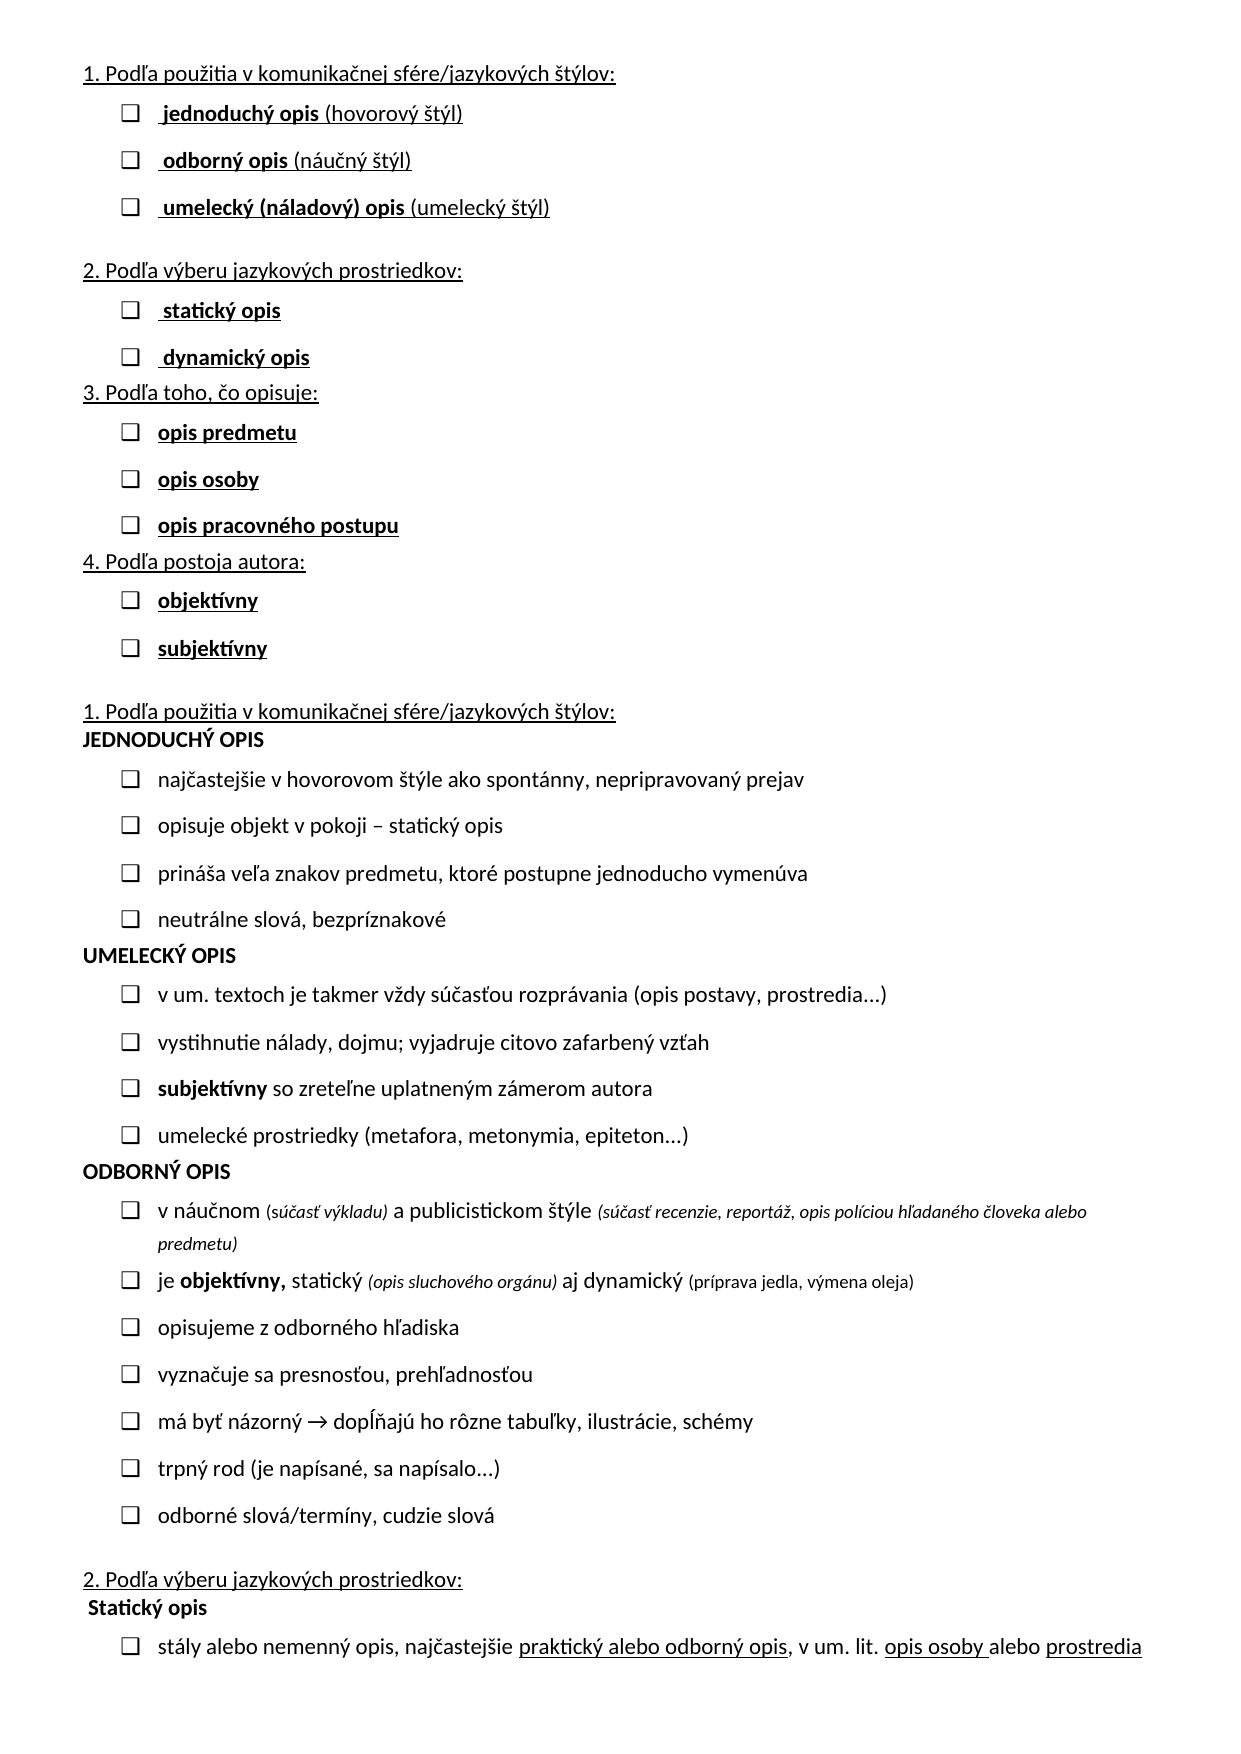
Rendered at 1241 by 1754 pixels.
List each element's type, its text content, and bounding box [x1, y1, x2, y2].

list odborný opis (náučný štýl) [120, 134, 1157, 181]
list subjektívny [120, 622, 1157, 669]
list v um. textoch je takmer vždy súčasťou rozprávania (opis postavy, prostredia...) [120, 969, 1157, 1016]
text Statický opis [83, 1593, 1157, 1621]
text 2. Podľa výberu jazykových prostriedkov: [83, 1565, 1157, 1593]
list prináša veľa znakov predmetu, ktoré postupne jednoducho vymenúva [120, 847, 1157, 894]
list najčastejšie v hovorovom štýle ako spontánny, nepripravovaný prejav [120, 753, 1157, 800]
list objektívny [120, 575, 1157, 622]
list opisujeme z odborného hľadiska [120, 1302, 1157, 1349]
list vyznačuje sa presnosťou, prehľadnosťou [120, 1349, 1157, 1396]
list trpný rod (je napísané, sa napísalo...) [120, 1443, 1157, 1490]
text JEDNODUCHÝ OPIS [83, 725, 1157, 753]
list subjektívny so zreteľne uplatneným zámerom autora [120, 1063, 1157, 1110]
list dynamický opis [120, 331, 1157, 378]
list v náučnom (súčasť výkladu) a publicistickom štýle (súčasť recenzie, reportáž, opis políciou hľadaného človeka alebo predmetu) [120, 1185, 1157, 1255]
list opis pracovného postupu [120, 500, 1157, 547]
text UMELECKÝ OPIS [83, 941, 1157, 969]
list statický opis [120, 284, 1157, 331]
list vystihnutie nálady, dojmu; vyjadruje citovo zafarbený vzťah [120, 1016, 1157, 1063]
list má byť názorný → dopĺňajú ho rôzne tabuľky, ilustrácie, schémy [120, 1396, 1157, 1443]
text 2. Podľa výberu jazykových prostriedkov: [83, 256, 1157, 284]
text 4. Podľa postoja autora: [83, 547, 1157, 575]
text 1. Podľa použitia v komunikačnej sfére/jazykových štýlov: [83, 59, 1157, 87]
list stály alebo nemenný opis, najčastejšie praktický alebo odborný opis, v um. lit. opis osoby alebo prostredia [120, 1621, 1157, 1668]
list je objektívny, statický (opis sluchového orgánu) aj dynamický (príprava jedla, výmena oleja) [120, 1255, 1157, 1302]
list opis predmetu [120, 406, 1157, 453]
list umelecké prostriedky (metafora, metonymia, epiteton...) [120, 1110, 1157, 1157]
list opisuje objekt v pokoji – statický opis [120, 800, 1157, 847]
text 3. Podľa toho, čo opisuje: [83, 378, 1157, 406]
list jednoduchý opis (hovorový štýl) [120, 87, 1157, 134]
list umelecký (náladový) opis (umelecký štýl) [120, 181, 1157, 228]
text ODBORNÝ OPIS [83, 1157, 1157, 1185]
list neutrálne slová, bezpríznakové [120, 894, 1157, 941]
list odborné slová/termíny, cudzie slová [120, 1490, 1157, 1537]
text 1. Podľa použitia v komunikačnej sfére/jazykových štýlov: [83, 697, 1157, 725]
list opis osoby [120, 453, 1157, 500]
